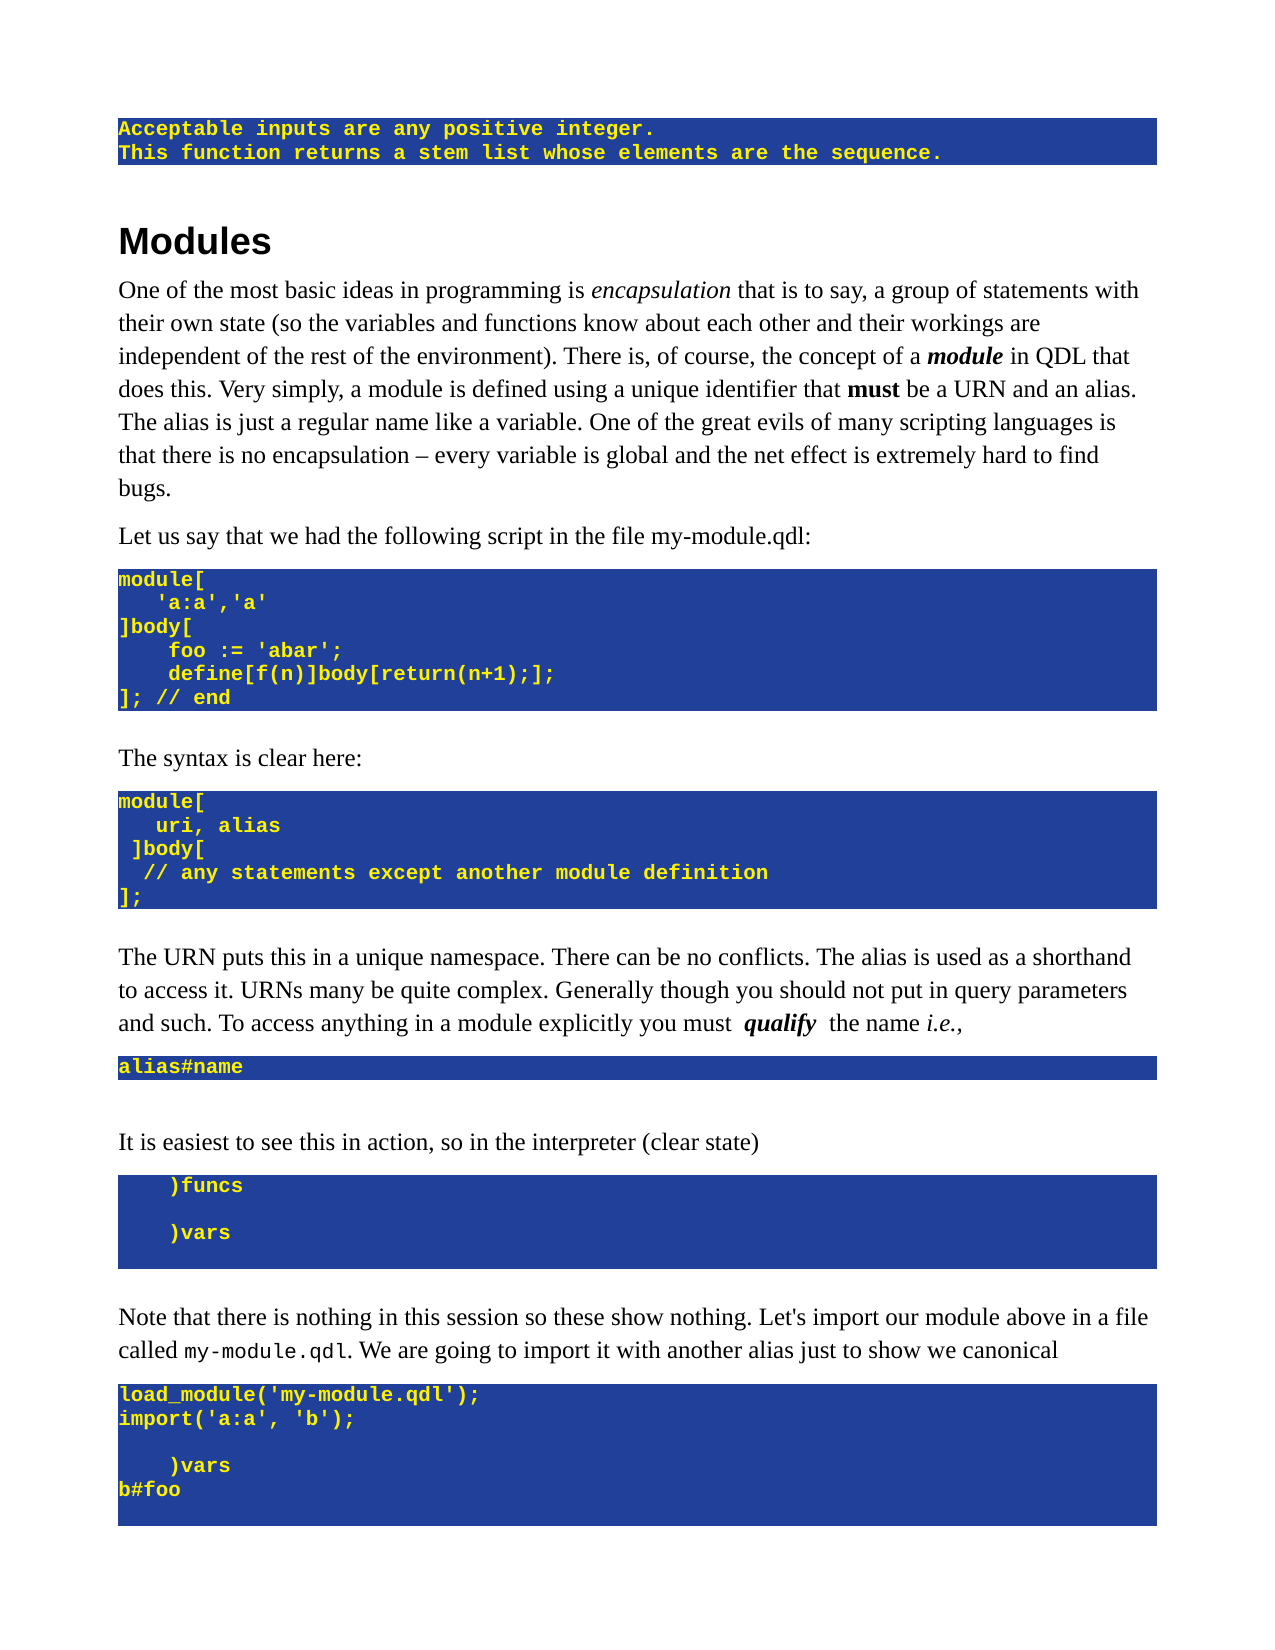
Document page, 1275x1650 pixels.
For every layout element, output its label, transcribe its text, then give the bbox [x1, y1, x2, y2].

text The URN puts this in a unique namespace. There can be no conflicts. The alias is used as a shorthand to access it. URNs many be quite complex. Generally though you should not put in query parameters and such. To access anything in a module explicitly you must qualify the name i.e., [118, 909, 1157, 1037]
text )funcs [118, 1175, 1157, 1198]
text This function returns a stem list whose elements are the sequence. [118, 142, 1157, 165]
text alias#name [118, 1056, 1157, 1080]
text )vars [118, 1222, 1157, 1246]
text load_module('my-module.qdl'); [118, 1384, 1157, 1408]
text ]; [118, 886, 1157, 909]
subtitle Modules [118, 219, 1157, 263]
text Acceptable inputs are any positive integer. [118, 118, 1157, 142]
text import('a:a', 'b'); [118, 1408, 1157, 1431]
text )vars [118, 1455, 1157, 1479]
text foo := 'abar'; [118, 639, 1157, 663]
text The syntax is clear here: [118, 711, 1157, 772]
text ]body[ [118, 616, 1157, 639]
text module[ [118, 569, 1157, 592]
text b#foo [118, 1479, 1157, 1502]
text module[ [118, 791, 1157, 815]
text uri, alias [118, 815, 1157, 838]
text It is easiest to see this in action, so in the interpreter (clear state) [118, 1127, 1157, 1156]
text ]; // end [118, 687, 1157, 711]
text One of the most basic ideas in programming is encapsulation that is to say, a group of statements with their own state (so the variables and functions know about each other and their workings are independent of the rest of the environment). There is, of course, the concept of a module in QDL that does this. Very simply, a module is defined using a unique identifier that must be a URN and an alias. The alias is just a regular name like a variable. One of the great evils of many scripting languages is that there is no encapsulation – every variable is global and the net effect is extremely hard to find bugs. [118, 275, 1157, 502]
text 'a:a','a' [118, 592, 1157, 616]
text ]body[ [118, 838, 1157, 862]
text define[f(n)]body[return(n+1);]; [118, 663, 1157, 687]
text Let us say that we had the following script in the file my-module.qdl: [118, 521, 1157, 550]
text // any statements except another module definition [118, 862, 1157, 886]
text Note that there is nothing in this session so these show nothing. Let's import our module above in a file called my-module.qdl. We are going to import it with another alias just to show we canonical [118, 1269, 1157, 1365]
